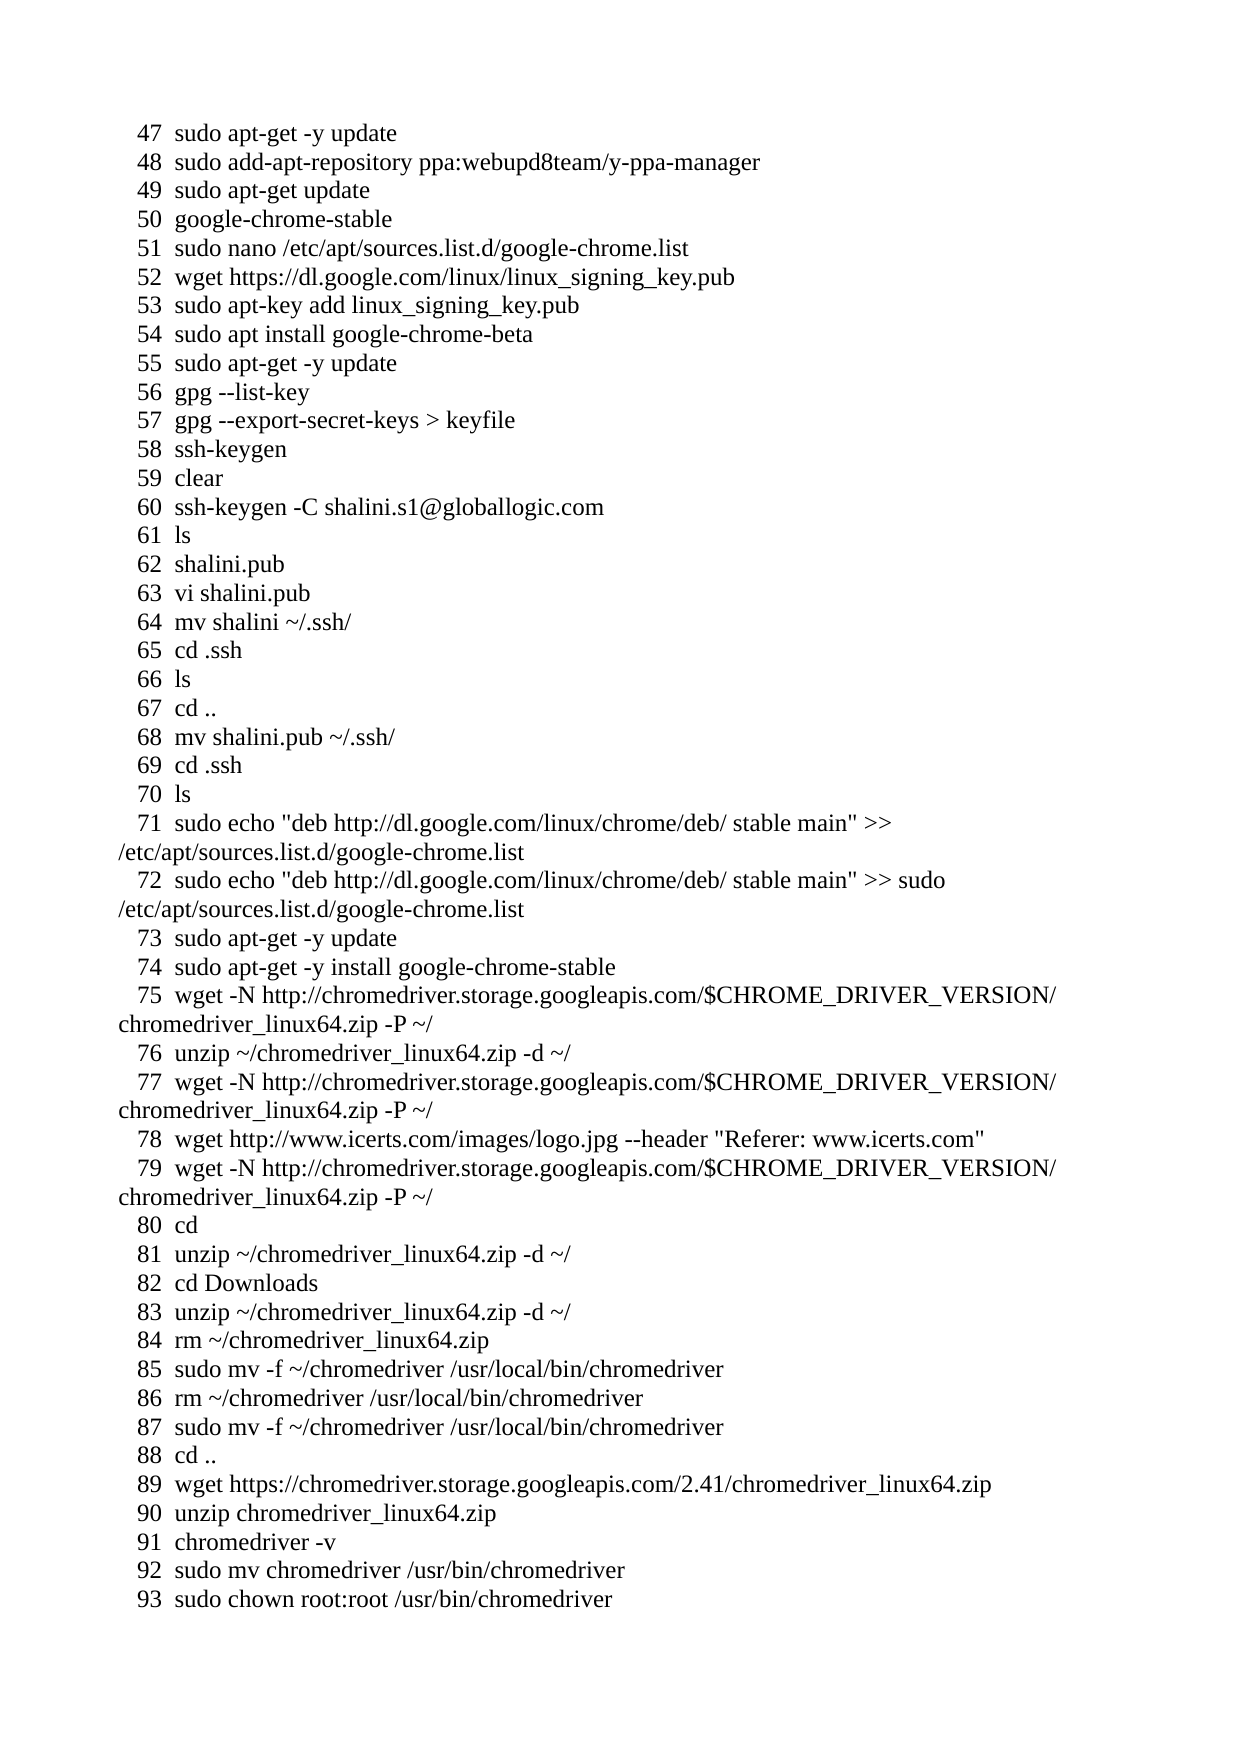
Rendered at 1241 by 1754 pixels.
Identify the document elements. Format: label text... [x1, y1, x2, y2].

text 47 sudo apt-get -y update [118, 118, 1122, 147]
text 77 wget -N http://chromedriver.storage.googleapis.com/$CHROME_DRIVER_VERSION/chromedriver_linux64.zip -P ~/ [118, 1067, 1122, 1124]
text 75 wget -N http://chromedriver.storage.googleapis.com/$CHROME_DRIVER_VERSION/chromedriver_linux64.zip -P ~/ [118, 981, 1122, 1038]
text 93 sudo chown root:root /usr/bin/chromedriver [118, 1584, 1122, 1613]
text 57 gpg --export-secret-keys > keyfile [118, 406, 1122, 434]
text 69 cd .ssh [118, 751, 1122, 779]
text 67 cd .. [118, 693, 1122, 722]
text 48 sudo add-apt-repository ppa:webupd8team/y-ppa-manager [118, 147, 1122, 176]
text 70 ls [118, 779, 1122, 808]
text 61 ls [118, 521, 1122, 549]
text 86 rm ~/chromedriver /usr/local/bin/chromedriver [118, 1383, 1122, 1412]
text 92 sudo mv chromedriver /usr/bin/chromedriver [118, 1556, 1122, 1584]
text 89 wget https://chromedriver.storage.googleapis.com/2.41/chromedriver_linux64.zip [118, 1469, 1122, 1498]
text 53 sudo apt-key add linux_signing_key.pub [118, 291, 1122, 319]
text 82 cd Downloads [118, 1268, 1122, 1297]
text 54 sudo apt install google-chrome-beta [118, 319, 1122, 348]
text 83 unzip ~/chromedriver_linux64.zip -d ~/ [118, 1297, 1122, 1326]
text 87 sudo mv -f ~/chromedriver /usr/local/bin/chromedriver [118, 1412, 1122, 1441]
text 84 rm ~/chromedriver_linux64.zip [118, 1326, 1122, 1354]
text 51 sudo nano /etc/apt/sources.list.d/google-chrome.list [118, 233, 1122, 262]
text 68 mv shalini.pub ~/.ssh/ [118, 722, 1122, 751]
text 81 unzip ~/chromedriver_linux64.zip -d ~/ [118, 1239, 1122, 1268]
text 80 cd [118, 1211, 1122, 1239]
text 76 unzip ~/chromedriver_linux64.zip -d ~/ [118, 1038, 1122, 1067]
text 56 gpg --list-key [118, 377, 1122, 406]
text 55 sudo apt-get -y update [118, 348, 1122, 377]
text 78 wget http://www.icerts.com/images/logo.jpg --header "Referer: www.icerts.com" [118, 1124, 1122, 1153]
text 72 sudo echo "deb http://dl.google.com/linux/chrome/deb/ stable main" >> sudo /etc/apt/sources.list.d/google-chrome.list [118, 866, 1122, 923]
text 73 sudo apt-get -y update [118, 923, 1122, 952]
text 50 google-chrome-stable [118, 204, 1122, 233]
text 91 chromedriver -v [118, 1527, 1122, 1556]
text 88 cd .. [118, 1441, 1122, 1469]
text 49 sudo apt-get update [118, 176, 1122, 204]
text 74 sudo apt-get -y install google-chrome-stable [118, 952, 1122, 981]
text 64 mv shalini ~/.ssh/ [118, 607, 1122, 636]
text 59 clear [118, 463, 1122, 492]
text 63 vi shalini.pub [118, 578, 1122, 607]
text 90 unzip chromedriver_linux64.zip [118, 1498, 1122, 1527]
text 62 shalini.pub [118, 549, 1122, 578]
text 66 ls [118, 664, 1122, 693]
text 60 ssh-keygen -C shalini.s1@globallogic.com [118, 492, 1122, 521]
text 65 cd .ssh [118, 636, 1122, 664]
text 85 sudo mv -f ~/chromedriver /usr/local/bin/chromedriver [118, 1354, 1122, 1383]
text 79 wget -N http://chromedriver.storage.googleapis.com/$CHROME_DRIVER_VERSION/chromedriver_linux64.zip -P ~/ [118, 1153, 1122, 1211]
text 58 ssh-keygen [118, 434, 1122, 463]
text 52 wget https://dl.google.com/linux/linux_signing_key.pub [118, 262, 1122, 291]
text 71 sudo echo "deb http://dl.google.com/linux/chrome/deb/ stable main" >> /etc/apt/sources.list.d/google-chrome.list [118, 808, 1122, 866]
